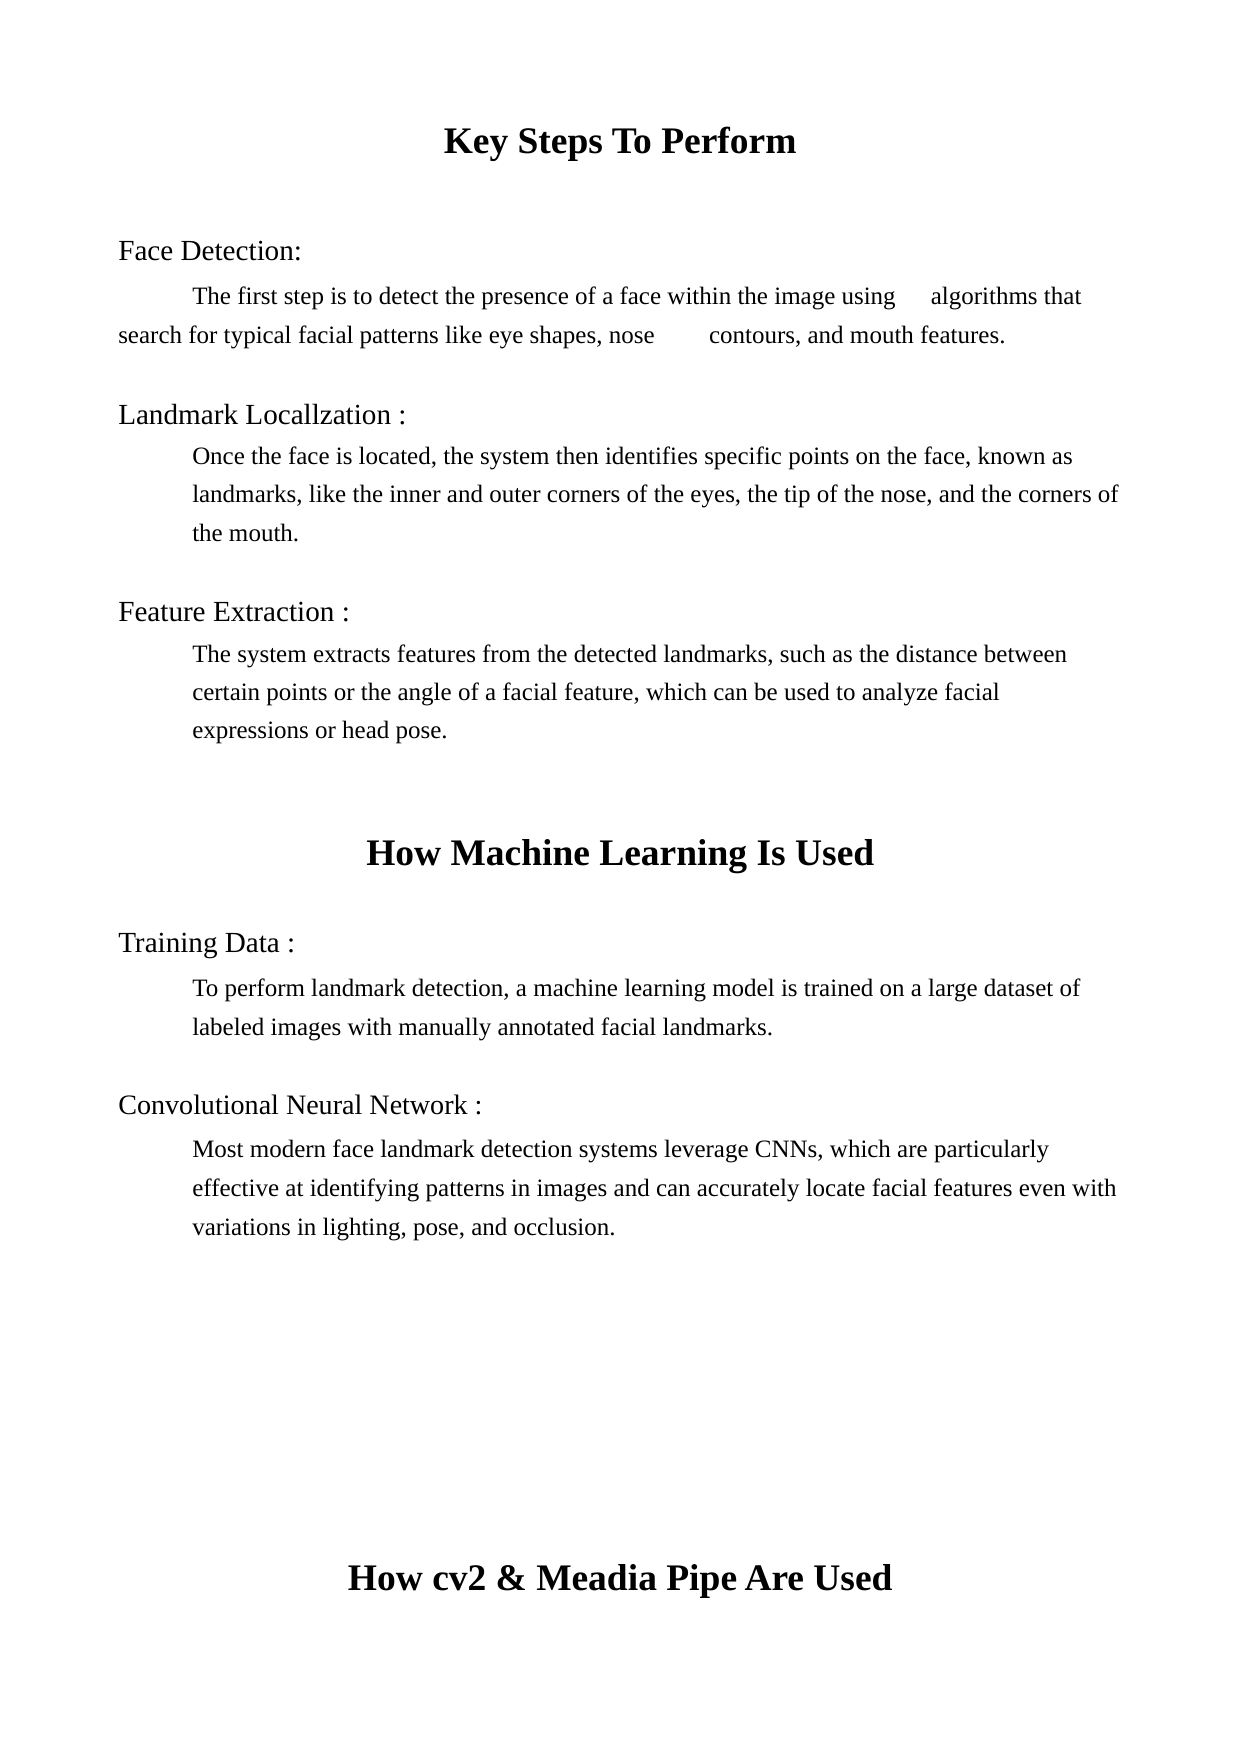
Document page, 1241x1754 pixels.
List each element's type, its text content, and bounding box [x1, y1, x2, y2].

text Once the face is located, the system then identifies specific points on the face, known as landmarks, like the inner and outer corners of the eyes, the tip of the nose, and the corners of the mouth. [118, 441, 1122, 547]
text The first step is to detect the presence of a face within the image using algorithms that search for typical facial patterns like eye shapes, nose contours, and mouth features. [118, 277, 1122, 349]
text To perform landmark detection, a machine learning model is trained on a large dataset of labeled images with manually annotated facial landmarks. [118, 970, 1122, 1041]
text Feature Extraction : [118, 594, 1122, 628]
text How Machine Learning Is Used [118, 830, 1122, 873]
text Most modern face landmark detection systems leverage CNNs, which are particularly effective at identifying patterns in images and can accurately locate facial features even with variations in lighting, pose, and occlusion. [118, 1131, 1122, 1240]
text The system extracts features from the detected landmarks, such as the distance between certain points or the angle of a facial feature, which can be used to analyze facial expressions or head pose. [118, 639, 1122, 744]
text Landmark Locallzation : [118, 397, 1122, 430]
text Key Steps To Perform [118, 118, 1122, 161]
text Convolutional Neural Network : [118, 1088, 1122, 1121]
text Face Detection: [118, 233, 1122, 266]
text Training Data : [118, 926, 1122, 959]
text How cv2 & Meadia Pipe Are Used [118, 1556, 1122, 1599]
